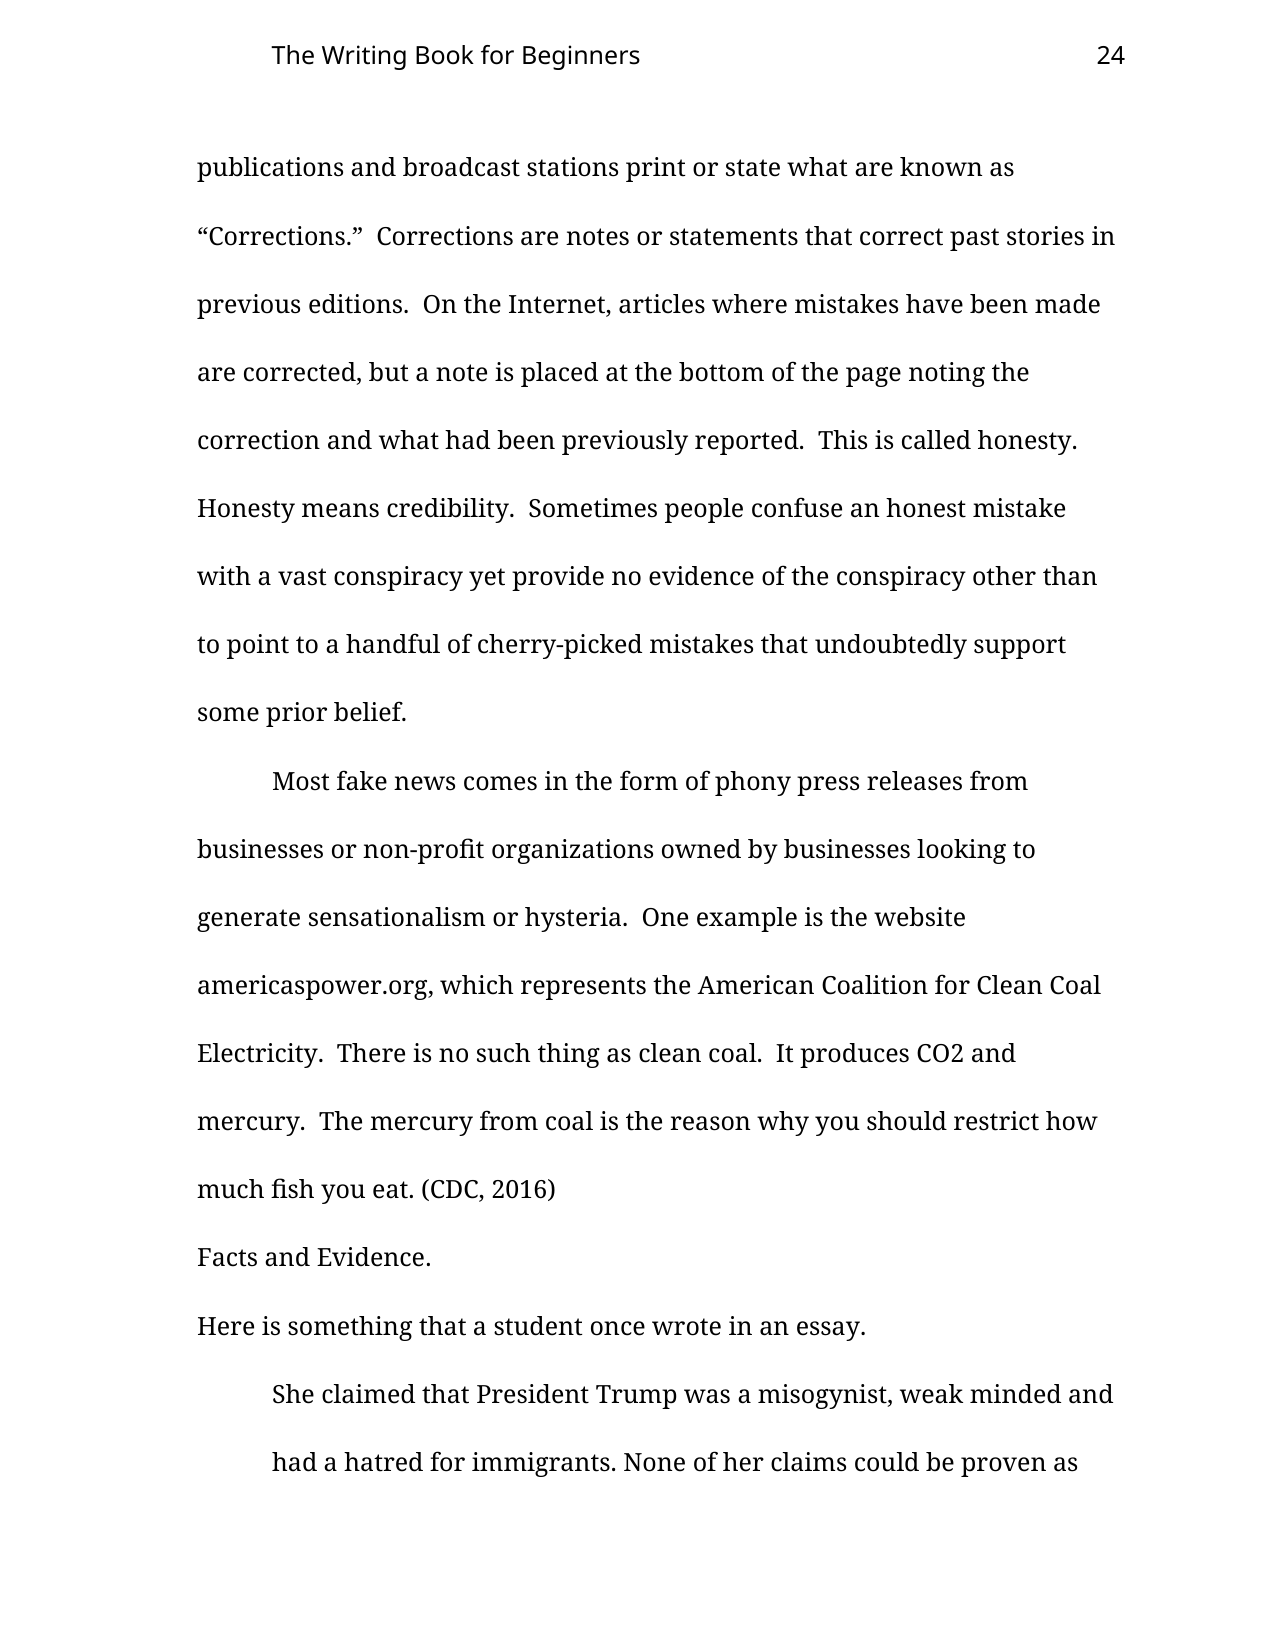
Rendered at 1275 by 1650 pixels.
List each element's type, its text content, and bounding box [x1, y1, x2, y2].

text publications and broadcast stations print or state what are known as “Corrections.” Corrections are notes or statements that correct past stories in previous editions. On the Internet, articles where mistakes have been made are corrected, but a note is placed at the bottom of the page noting the correction and what had been previously reported. This is called honesty. Honesty means credibility. Sometimes people confuse an honest mistake with a vast conspiracy yet provide no evidence of the conspiracy other than to point to a handful of cherry-picked mistakes that undoubtedly support some prior belief. [197, 150, 1125, 729]
text Here is something that a student once wrote in an essay. She claimed that President Trump was a misogynist, weak minded and had a hatred for immigrants. None of her claims could be proven as [197, 1308, 1125, 1478]
text Most fake news comes in the form of phony press releases from businesses or non-profit organizations owned by businesses looking to generate sensationalism or hysteria. One example is the website americaspower.org, which represents the American Coalition for Clean Coal Electricity. There is no such thing as clean coal. It produces CO2 and mercury. The mercury from coal is the reason why you should restrict how much fish you eat. (CDC, 2016) [197, 763, 1125, 1206]
text Facts and Evidence. [197, 1240, 1125, 1274]
